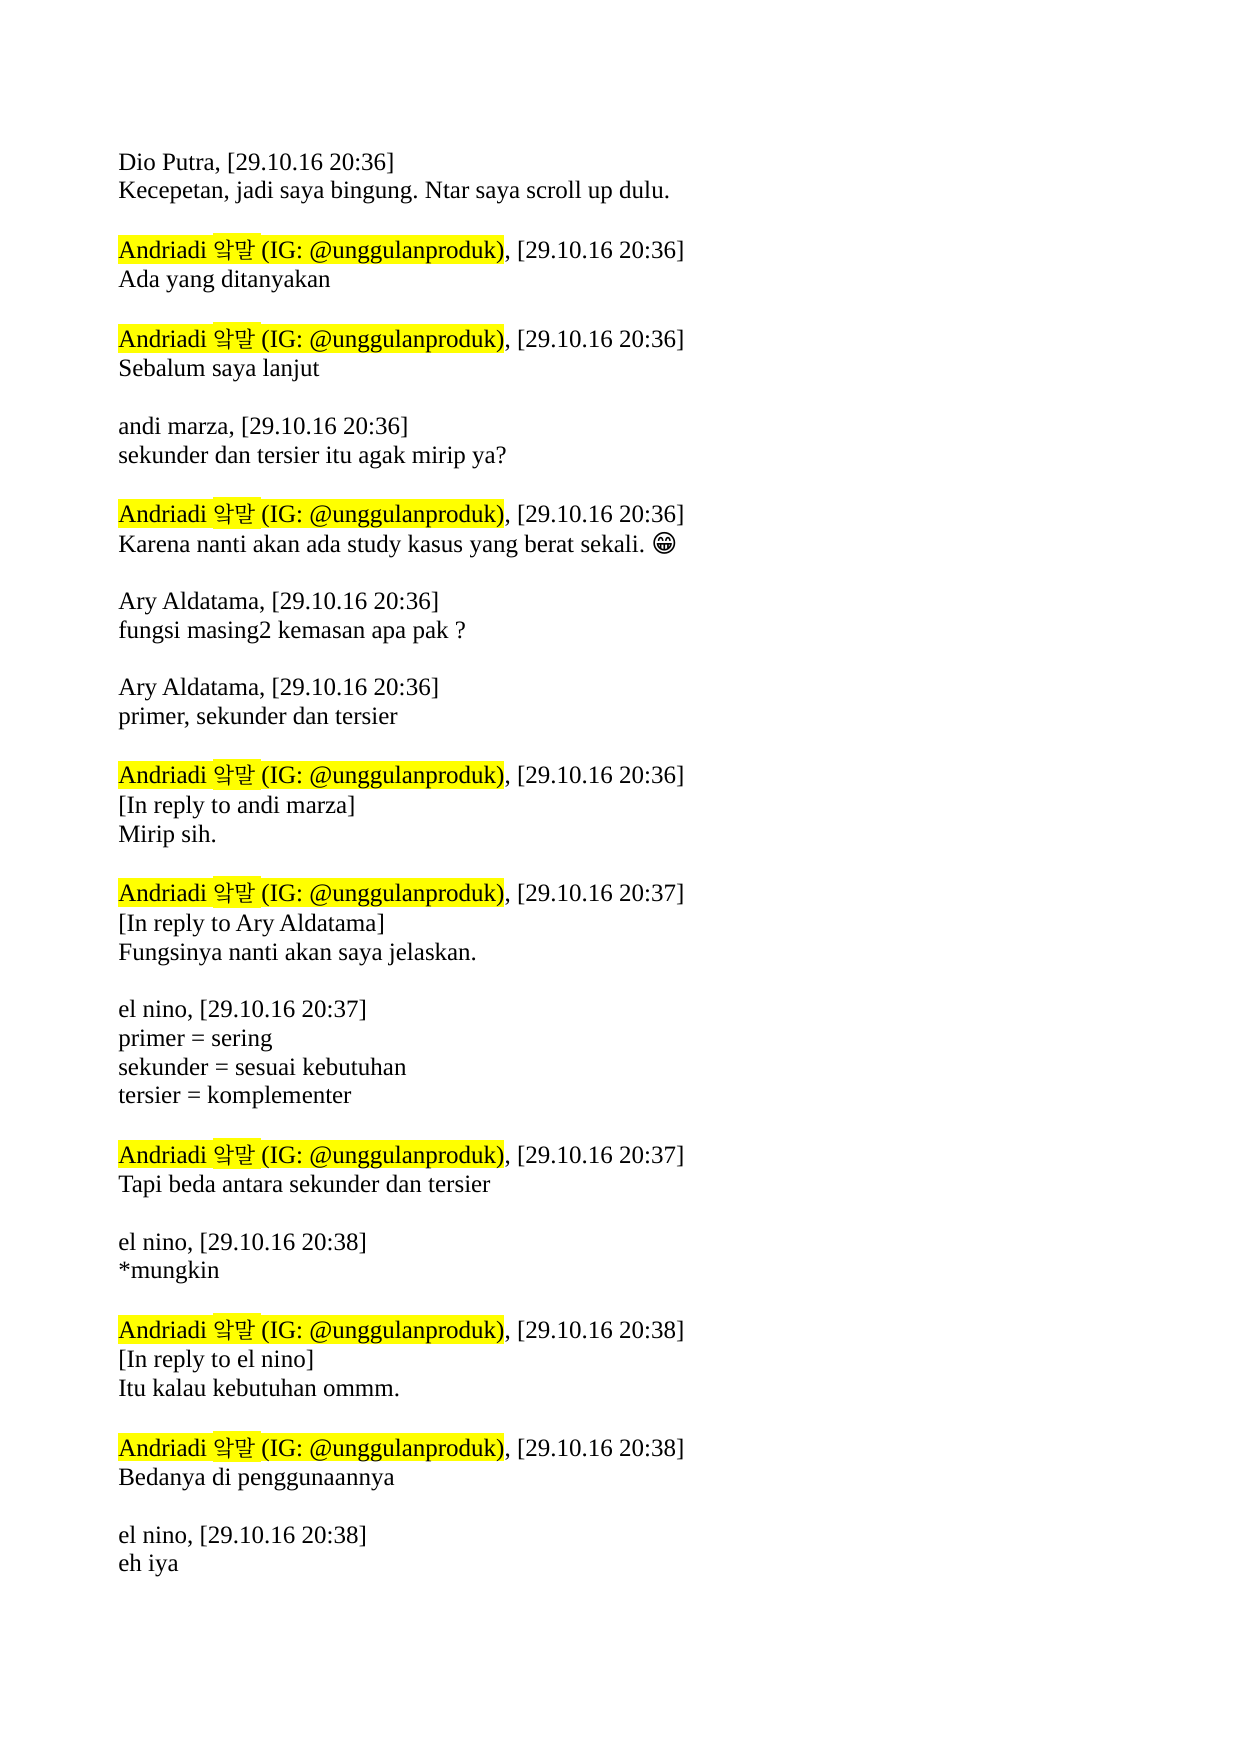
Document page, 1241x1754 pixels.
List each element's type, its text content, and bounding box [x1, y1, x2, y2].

text primer, sekunder dan tersier [118, 701, 1122, 730]
text sekunder = sesuai kebutuhan [118, 1052, 1122, 1080]
text Andriadi 앜말 (IG: @unggulanproduk), [29.10.16 20:36] [118, 322, 1122, 353]
text *mungkin [118, 1256, 1122, 1284]
text Ary Aldatama, [29.10.16 20:36] [118, 586, 1122, 615]
text Mirip sih. [118, 819, 1122, 848]
text Andriadi 앜말 (IG: @unggulanproduk), [29.10.16 20:36] [118, 233, 1122, 264]
text [In reply to andi marza] [118, 790, 1122, 819]
text Ada yang ditanyakan [118, 264, 1122, 293]
text el nino, [29.10.16 20:38] [118, 1227, 1122, 1256]
text el nino, [29.10.16 20:37] [118, 994, 1122, 1023]
text Bedanya di penggunaannya [118, 1462, 1122, 1491]
text Andriadi 앜말 (IG: @unggulanproduk), [29.10.16 20:36] [118, 497, 1122, 529]
text Kecepetan, jadi saya bingung. Ntar saya scroll up dulu. [118, 176, 1122, 204]
text el nino, [29.10.16 20:38] [118, 1520, 1122, 1548]
text Dio Putra, [29.10.16 20:36] [118, 147, 1122, 176]
text Karena nanti akan ada study kasus yang berat sekali. 😁 [118, 529, 1122, 557]
text [In reply to el nino] [118, 1344, 1122, 1373]
text Fungsinya nanti akan saya jelaskan. [118, 937, 1122, 965]
text fungsi masing2 kemasan apa pak ? [118, 615, 1122, 644]
text primer = sering [118, 1023, 1122, 1052]
text eh iya [118, 1548, 1122, 1577]
text Sebalum saya lanjut [118, 353, 1122, 382]
text Itu kalau kebutuhan ommm. [118, 1373, 1122, 1402]
text Andriadi 앜말 (IG: @unggulanproduk), [29.10.16 20:38] [118, 1431, 1122, 1462]
text tersier = komplementer [118, 1080, 1122, 1109]
text Andriadi 앜말 (IG: @unggulanproduk), [29.10.16 20:37] [118, 876, 1122, 908]
text andi marza, [29.10.16 20:36] [118, 411, 1122, 440]
text Ary Aldatama, [29.10.16 20:36] [118, 672, 1122, 701]
text Andriadi 앜말 (IG: @unggulanproduk), [29.10.16 20:37] [118, 1138, 1122, 1169]
text sekunder dan tersier itu agak mirip ya? [118, 440, 1122, 468]
text [In reply to Ary Aldatama] [118, 908, 1122, 937]
text Tapi beda antara sekunder dan tersier [118, 1169, 1122, 1198]
text Andriadi 앜말 (IG: @unggulanproduk), [29.10.16 20:38] [118, 1313, 1122, 1344]
text Andriadi 앜말 (IG: @unggulanproduk), [29.10.16 20:36] [118, 759, 1122, 790]
